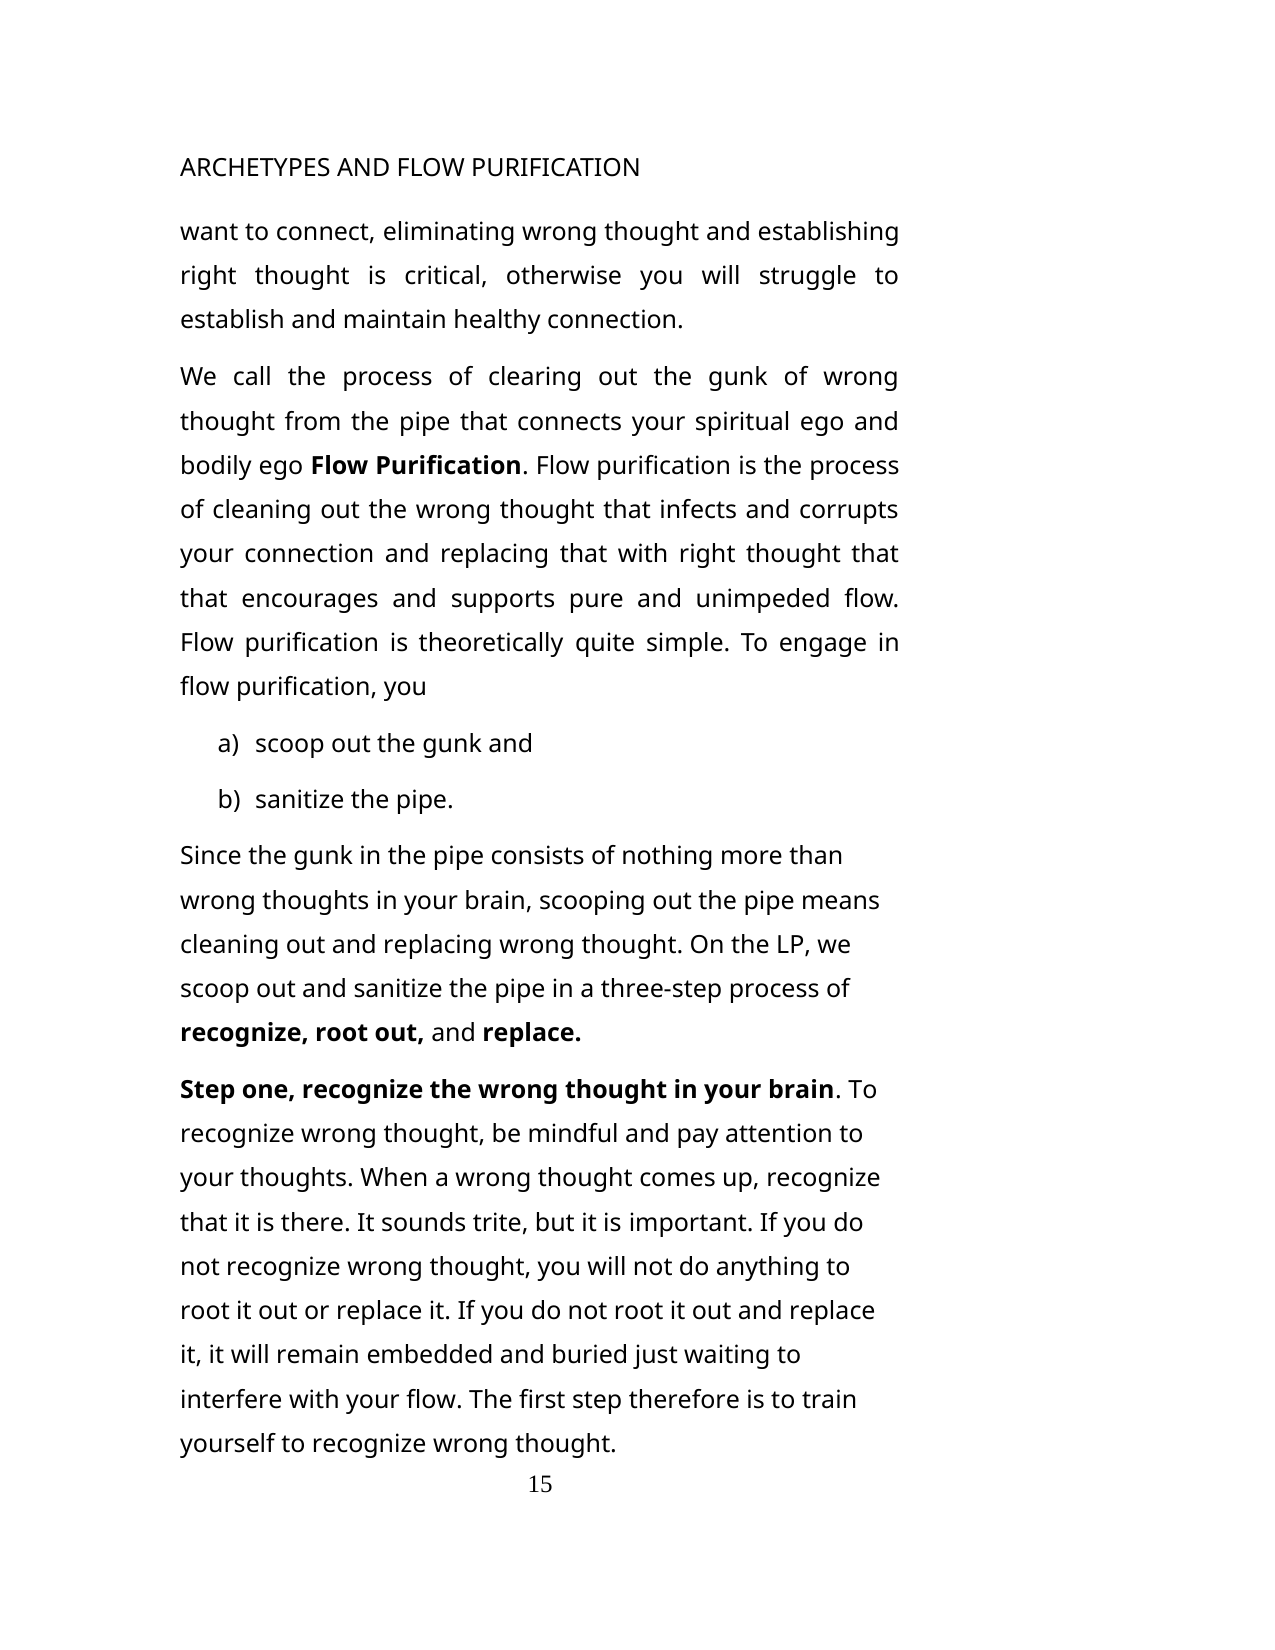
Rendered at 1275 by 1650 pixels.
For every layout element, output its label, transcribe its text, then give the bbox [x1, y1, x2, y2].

text Step one, recognize the wrong thought in your brain. To recognize wrong thought, be mindful and pay attention to your thoughts. When a wrong thought comes up, recognize that it is there. It sounds trite, but it is important. If you do not recognize wrong thought, you will not do anything to root it out or replace it. If you do not root it out and replace it, it will remain embedded and buried just waiting to interfere with your flow. The first step therefore is to train yourself to recognize wrong thought. [180, 1071, 900, 1459]
list sanitize the pipe. [217, 782, 900, 816]
text want to connect, eliminating wrong thought and establishing right thought is critical, otherwise you will struggle to establish and maintain healthy connection. [180, 213, 900, 336]
list scoop out the gunk and [217, 726, 900, 759]
text We call the process of clearing out the gunk of wrong thought from the pipe that connects your spiritual ego and bodily ego Flow Purification. Flow purification is the process of cleaning out the wrong thought that infects and corrupts your connection and replacing that with right thought that that encourages and supports pure and unimpeded flow. Flow purification is theoretically quite simple. To engage in flow purification, you [180, 359, 900, 703]
text Since the gunk in the pipe consists of nothing more than wrong thoughts in your brain, scooping out the pipe means cleaning out and replacing wrong thought. On the LP, we scoop out and sanitize the pipe in a three-step process of recognize, root out, and replace. [180, 838, 900, 1049]
